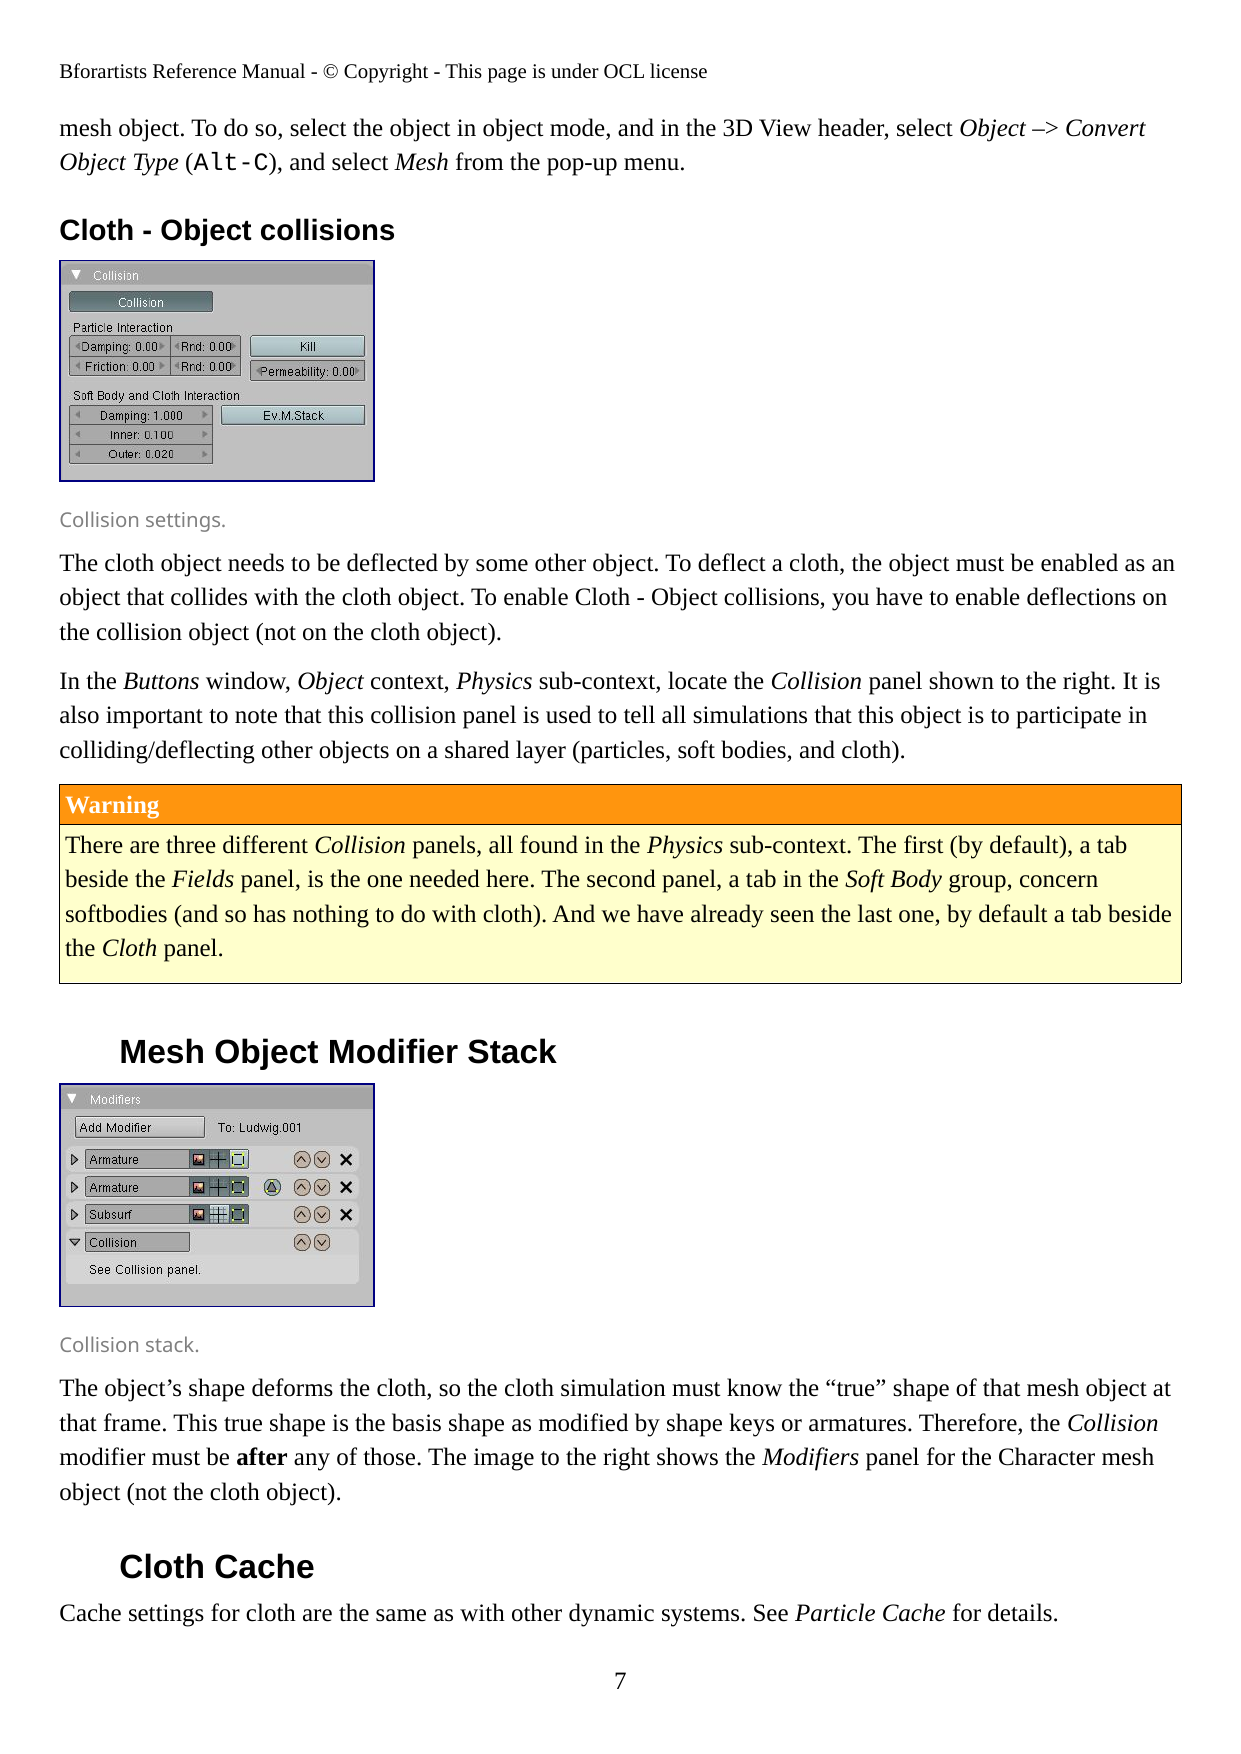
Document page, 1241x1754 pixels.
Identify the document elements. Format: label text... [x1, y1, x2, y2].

text Collision settings. [59, 502, 1181, 533]
text mesh object. To do so, select the object in object mode, and in the 3D View header, select Object –> Convert Object Type (Alt-C), and select Mesh from the pop-up menu. [59, 113, 1181, 178]
picture [61, 261, 373, 480]
subtitle Cloth Cache [59, 1547, 1181, 1585]
table_cell There are three different Collision panels, all found in the Physics sub-context. The first (by default), a tab beside the Fields panel, is the one needed here. The second panel, a tab in the Soft Body group, concern softbodies (and so has nothing to do with cloth). And we have already seen the last one, by default a tab beside the Cloth panel. [60, 825, 1181, 982]
subtitle Cloth - Object collisions [59, 213, 1181, 247]
text Collision stack. [59, 1328, 1181, 1359]
text Cache settings for cloth are the same as with other dynamic systems. See Particle Cache for details. [59, 1598, 1181, 1627]
subtitle Mesh Object Modifier Stack [59, 1032, 1181, 1071]
text The cloth object needs to be deflected by some other object. To deflect a cloth, the object must be enabled as an object that collides with the cloth object. To enable Cloth - Object collisions, you have to enable deflections on the collision object (not on the cloth object). [59, 548, 1181, 646]
text The object’s shape deforms the cloth, so the cloth simulation must know the “true” shape of that mesh object at that frame. This true shape is the basis shape as modified by shape keys or armatures. Therefore, the Collision modifier must be after any of those. The image to the right shows the Modifiers panel for the Character mesh object (not the cloth object). [59, 1373, 1181, 1506]
picture [61, 1085, 373, 1306]
text In the Buttons window, Object context, Physics sub-context, locate the Collision panel shown to the right. It is also important to note that this collision panel is used to tell all simulations that this object is to participate in colliding/deflecting other objects on a shared layer (particles, soft bodies, and cloth). [59, 666, 1181, 763]
table_header Warning [60, 785, 1181, 824]
